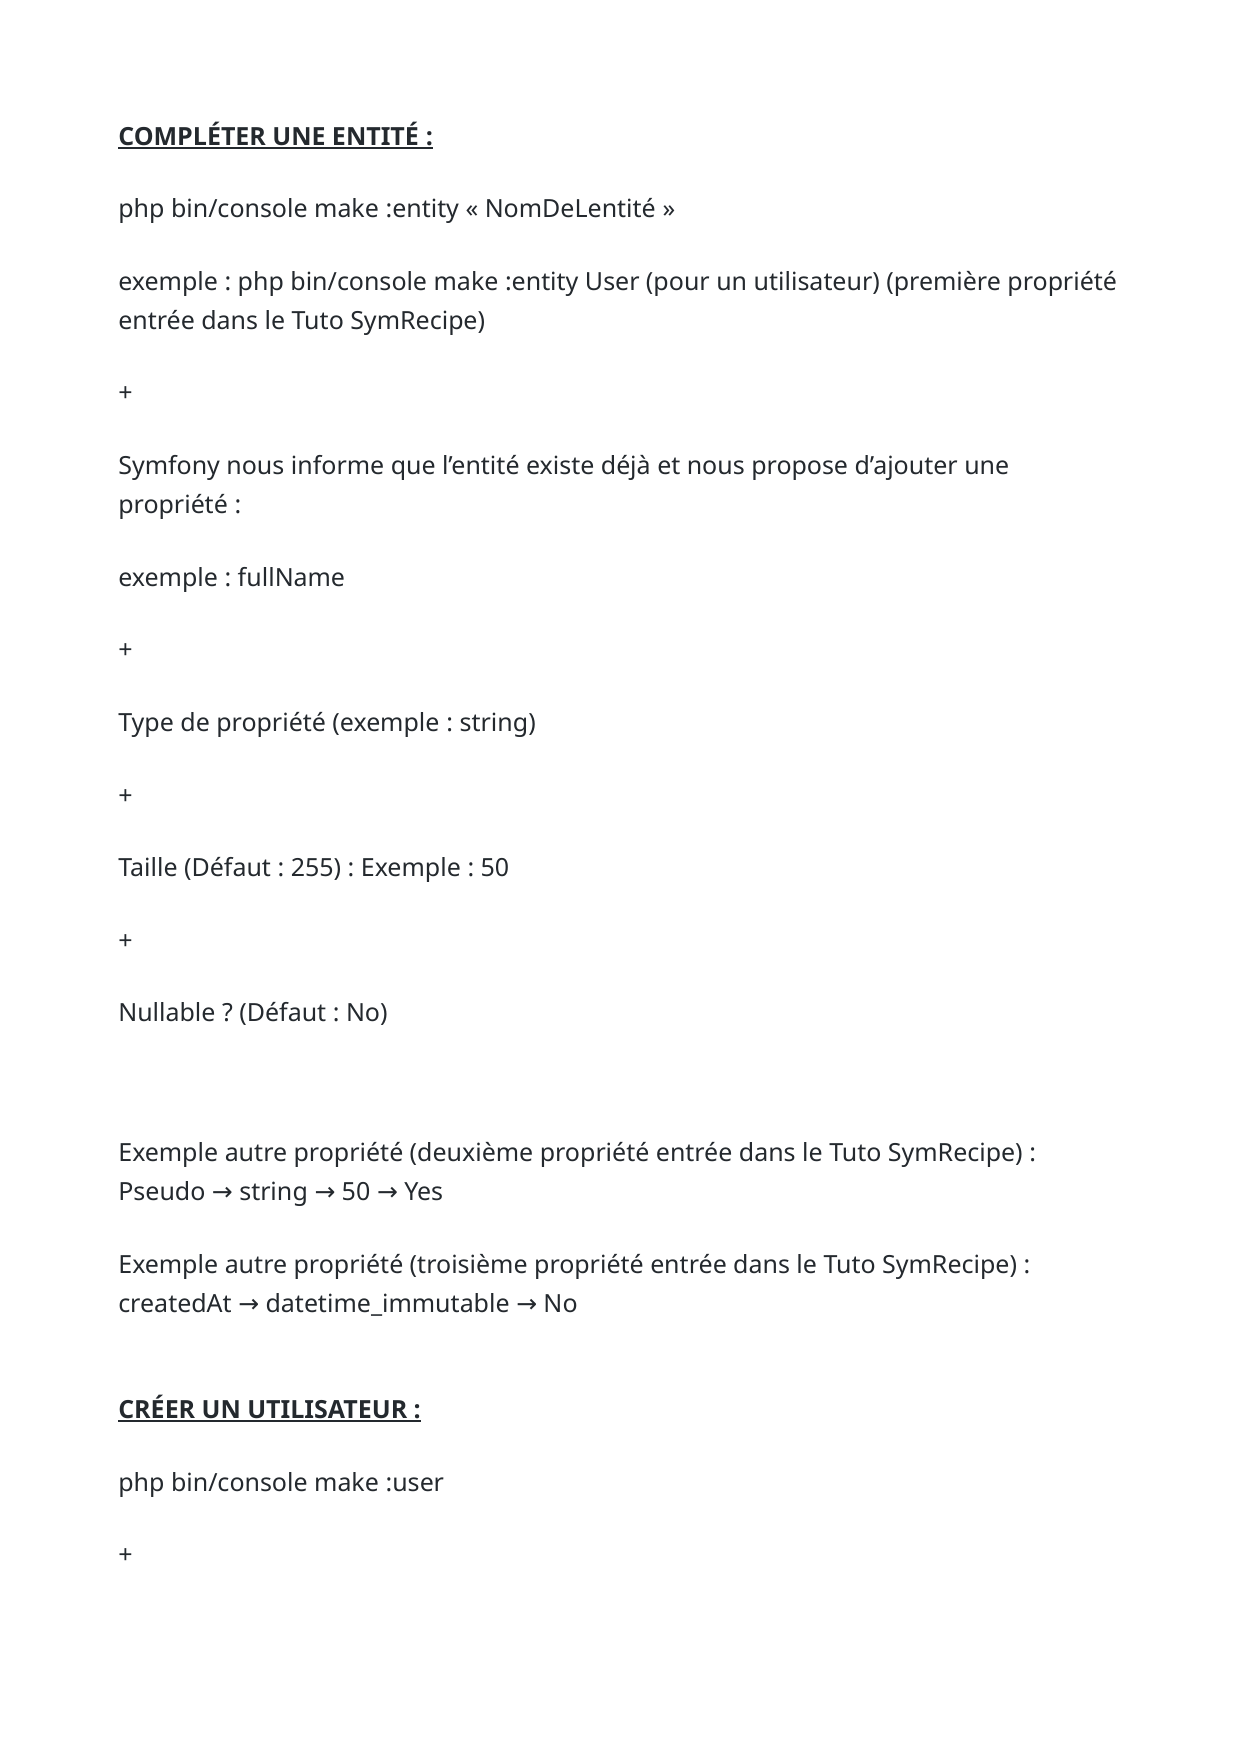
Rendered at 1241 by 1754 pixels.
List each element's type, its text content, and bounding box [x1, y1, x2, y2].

text CRÉER UN UTILISATEUR : [118, 1392, 1122, 1426]
text Type de propriété (exemple : string) [118, 705, 1122, 739]
text exemple : fullName [118, 559, 1122, 593]
text + [118, 777, 1122, 811]
text Exemple autre propriété (deuxième propriété entrée dans le Tuto SymRecipe) : Pseudo → string → 50 → Yes [118, 1134, 1122, 1208]
text php bin/console make :user [118, 1464, 1122, 1498]
text Exemple autre propriété (troisième propriété entrée dans le Tuto SymRecipe) : createdAt → datetime_immutable → No [118, 1246, 1122, 1319]
text Taille (Défaut : 255) : Exemple : 50 [118, 850, 1122, 884]
text + [118, 632, 1122, 666]
text Nullable ? (Défaut : No) [118, 995, 1122, 1029]
text php bin/console make :entity « NomDeLentité » [118, 191, 1122, 225]
text exemple : php bin/console make :entity User (pour un utilisateur) (première propriété entrée dans le Tuto SymRecipe) [118, 263, 1122, 337]
text Symfony nous informe que l’entité existe déjà et nous propose d’ajouter une propriété : [118, 448, 1122, 521]
text + [118, 1537, 1122, 1571]
text + [118, 922, 1122, 957]
text + [118, 375, 1122, 409]
text COMPLÉTER UNE ENTITÉ : [118, 118, 1122, 152]
